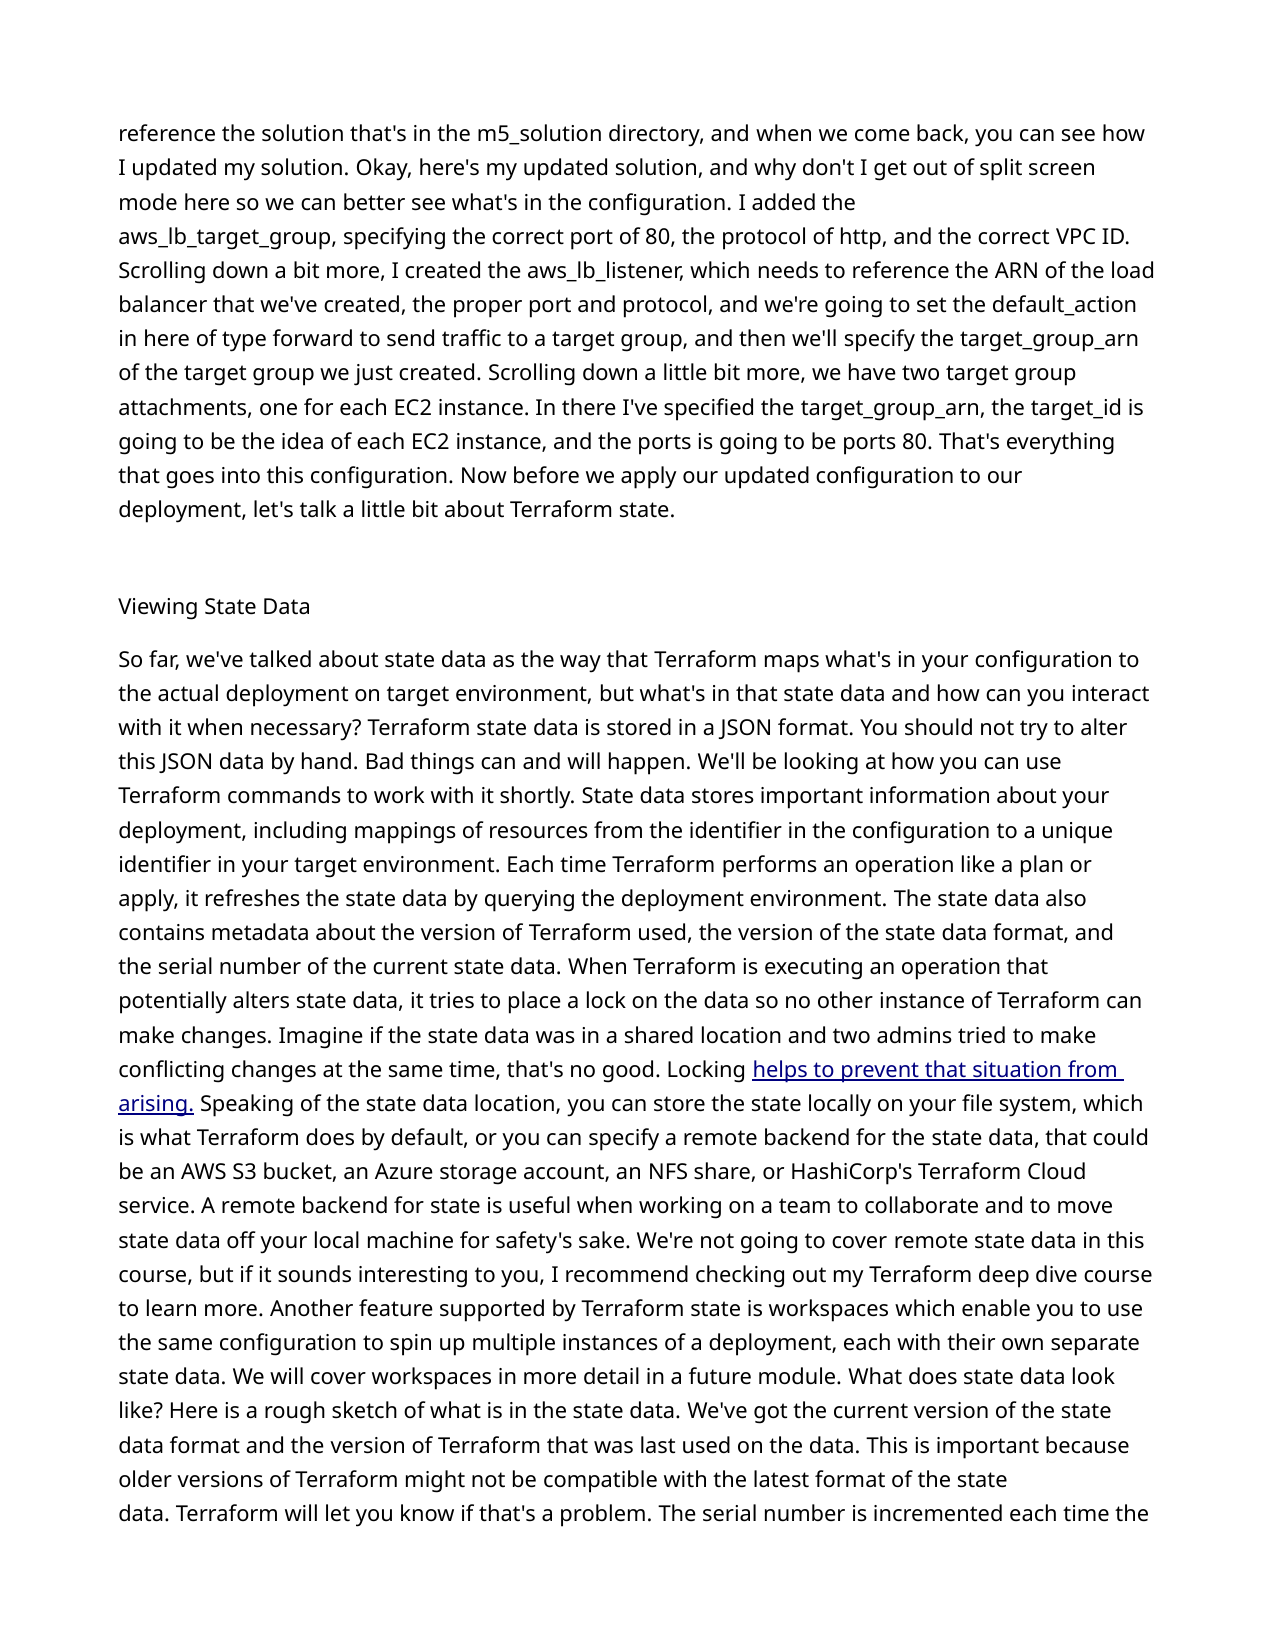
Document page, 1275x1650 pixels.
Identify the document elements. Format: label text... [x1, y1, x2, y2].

text So far, we've talked about state data as the way that Terraform maps what's in your configuration to the actual deployment on target environment, but what's in that state data and how can you interact with it when necessary? Terraform state data is stored in a JSON format. You should not try to alter this JSON data by hand. Bad things can and will happen. We'll be looking at how you can use Terraform commands to work with it shortly. State data stores important information about your deployment, including mappings of resources from the identifier in the configuration to a unique identifier in your target environment. Each time Terraform performs an operation like a plan or apply, it refreshes the state data by querying the deployment environment. The state data also contains metadata about the version of Terraform used, the version of the state data format, and the serial number of the current state data. When Terraform is executing an operation that potentially alters state data, it tries to place a lock on the data so no other instance of Terraform can make changes. Imagine if the state data was in a shared location and two admins tried to make conflicting changes at the same time, that's no good. Locking helps to prevent that situation from arising. Speaking of the state data location, you can store the state locally on your file system, which is what Terraform does by default, or you can specify a remote backend for the state data, that could be an AWS S3 bucket, an Azure storage account, an NFS share, or HashiCorp's Terraform Cloud service. A remote backend for state is useful when working on a team to collaborate and to move state data off your local machine for safety's sake. We're not going to cover remote state data in this course, but if it sounds interesting to you, I recommend checking out my Terraform deep dive course to learn more. Another feature supported by Terraform state is workspaces which enable you to use the same configuration to spin up multiple instances of a deployment, each with their own separate state data. We will cover workspaces in more detail in a future module. What does state data look like? Here is a rough sketch of what is in the state data. We've got the current version of the state data format and the version of Terraform that was last used on the data. This is important because older versions of Terraform might not be compatible with the latest format of the state data. Terraform will let you know if that's a problem. The serial number is incremented each time the [118, 644, 1157, 1528]
subtitle Viewing State Data [118, 591, 1157, 620]
text reference the solution that's in the m5_solution directory, and when we come back, you can see how I updated my solution. Okay, here's my updated solution, and why don't I get out of split screen mode here so we can better see what's in the configuration. I added the aws_lb_target_group, specifying the correct port of 80, the protocol of http, and the correct VPC ID. Scrolling down a bit more, I created the aws_lb_listener, which needs to reference the ARN of the load balancer that we've created, the proper port and protocol, and we're going to set the default_action in here of type forward to send traffic to a target group, and then we'll specify the target_group_arn of the target group we just created. Scrolling down a little bit more, we have two target group attachments, one for each EC2 instance. In there I've specified the target_group_arn, the target_id is going to be the idea of each EC2 instance, and the ports is going to be ports 80. That's everything that goes into this configuration. Now before we apply our updated configuration to our deployment, let's talk a little bit about Terraform state. [118, 118, 1157, 524]
